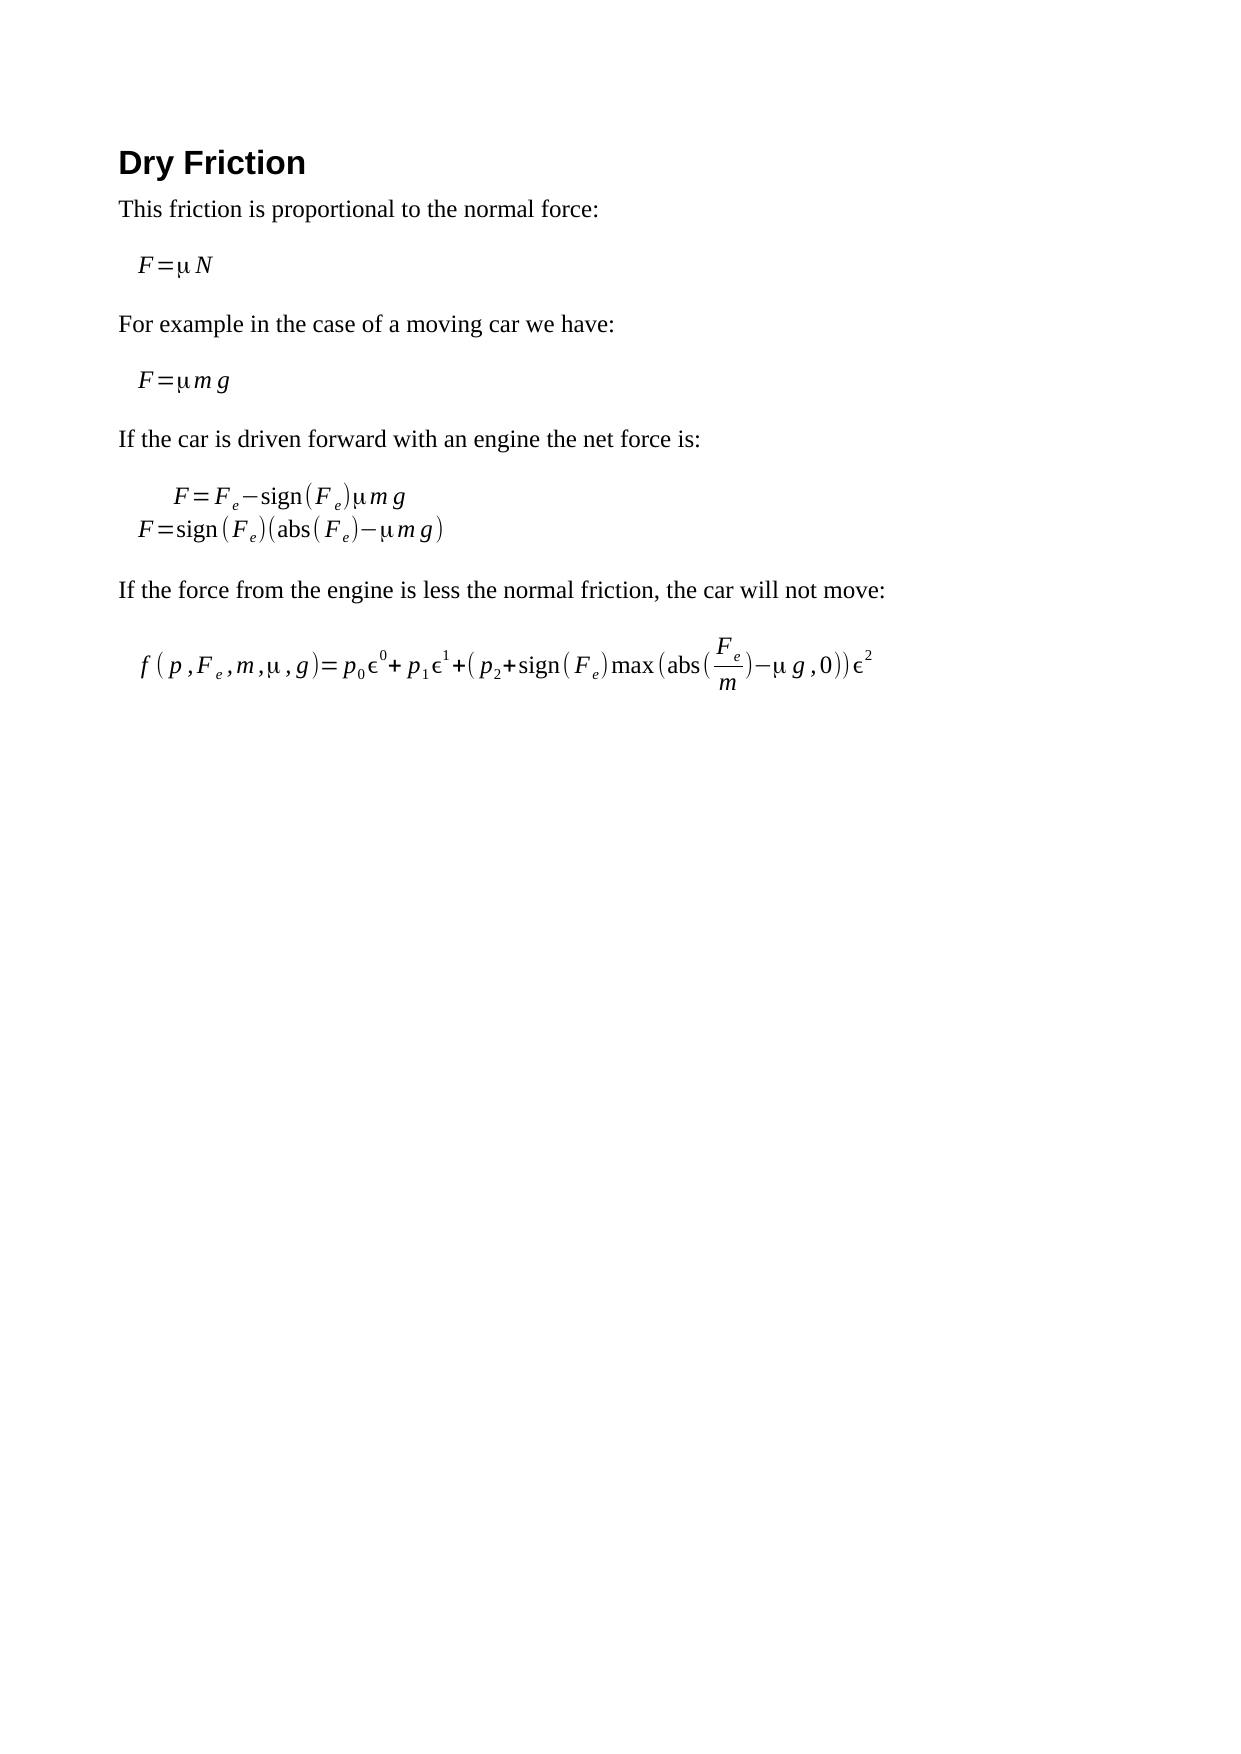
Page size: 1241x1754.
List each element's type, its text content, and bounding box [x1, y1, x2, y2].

text For example in the case of a moving car we have: [118, 252, 1122, 338]
text This friction is proportional to the normal force: [118, 194, 1122, 223]
subtitle Dry Friction [118, 143, 1122, 182]
text If the car is driven forward with an engine the net force is: [118, 367, 1122, 453]
text If the force from the engine is less the normal friction, the car will not move: [118, 482, 1122, 604]
